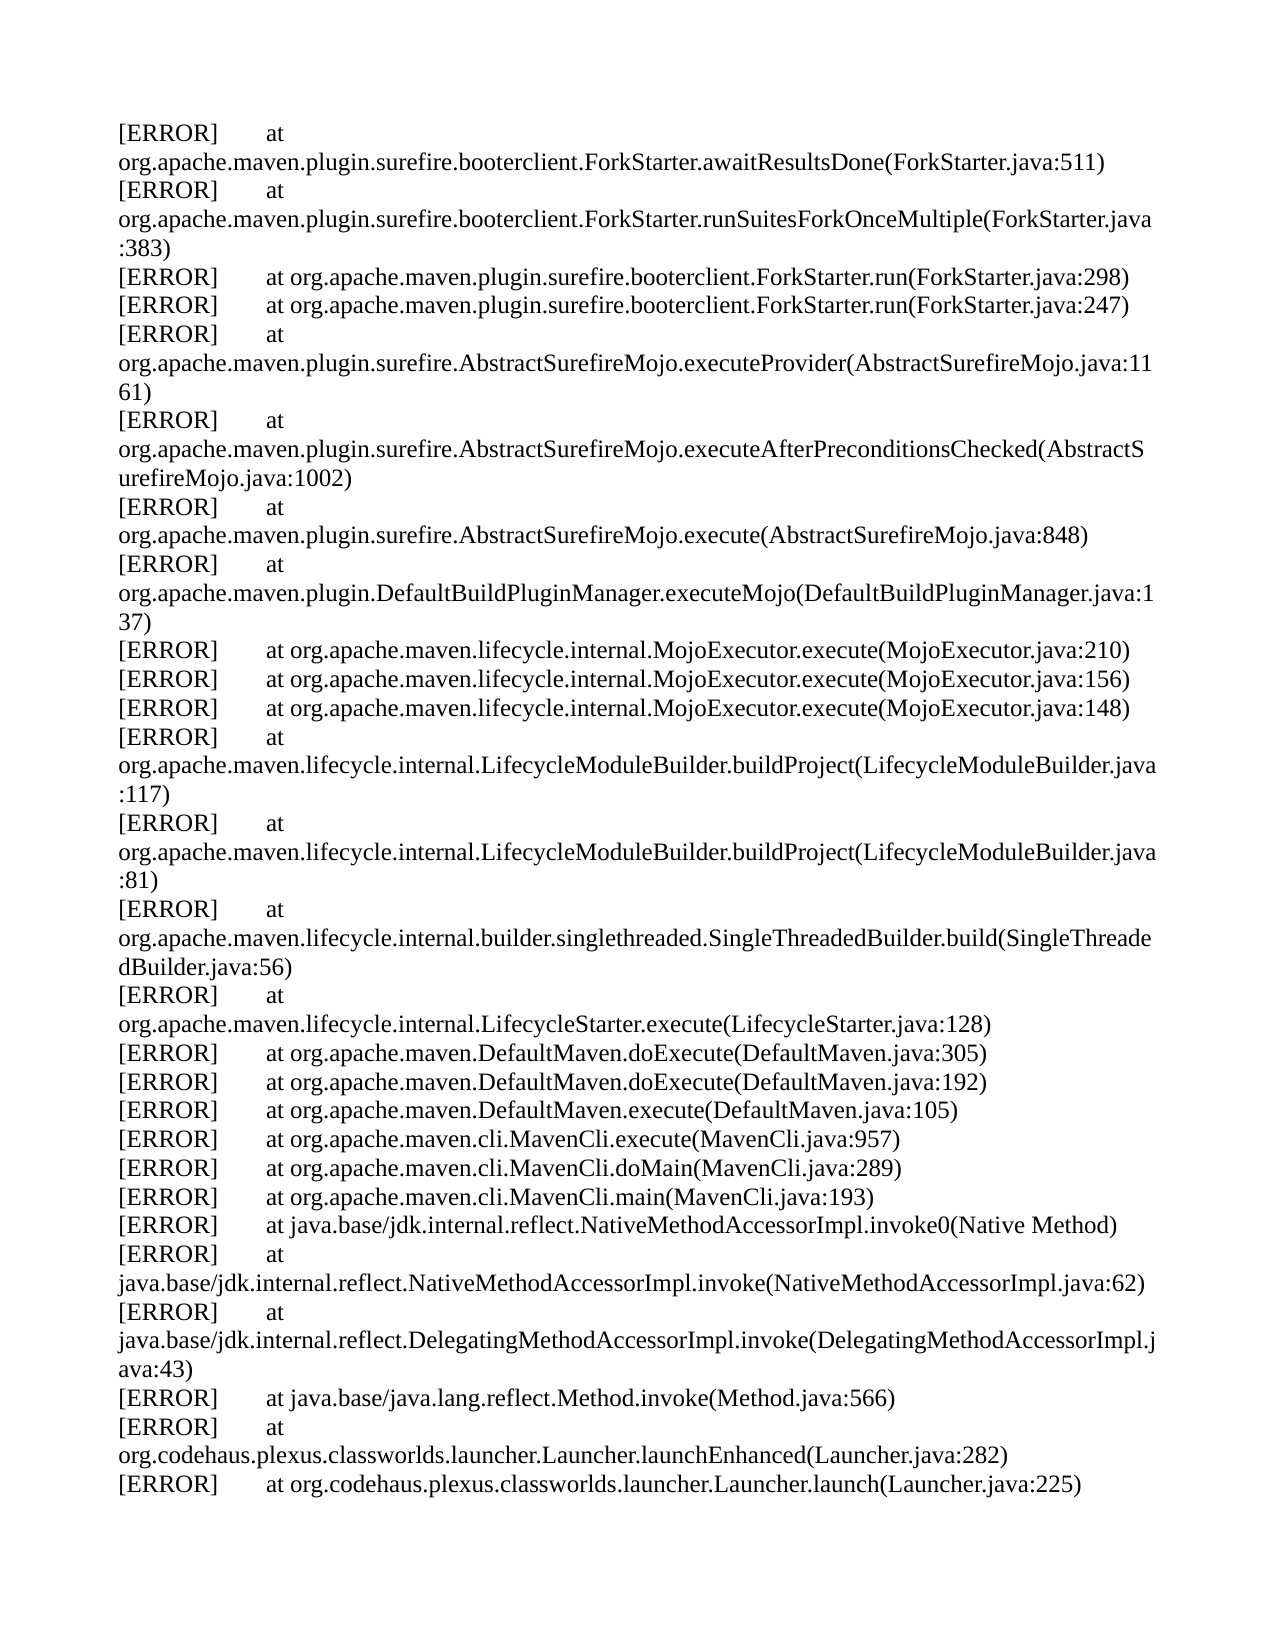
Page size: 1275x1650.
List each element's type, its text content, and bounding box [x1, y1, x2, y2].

text [ERROR] at org.apache.maven.DefaultMaven.doExecute(DefaultMaven.java:305) [118, 1038, 1157, 1067]
text [ERROR] at java.base/jdk.internal.reflect.NativeMethodAccessorImpl.invoke(NativeMethodAccessorImpl.java:62) [118, 1239, 1157, 1297]
text [ERROR] at org.apache.maven.lifecycle.internal.MojoExecutor.execute(MojoExecutor.java:210) [118, 636, 1157, 664]
text [ERROR] at java.base/jdk.internal.reflect.NativeMethodAccessorImpl.invoke0(Native Method) [118, 1211, 1157, 1239]
text [ERROR] at org.apache.maven.plugin.surefire.booterclient.ForkStarter.run(ForkStarter.java:247) [118, 291, 1157, 319]
text [ERROR] at org.apache.maven.DefaultMaven.execute(DefaultMaven.java:105) [118, 1096, 1157, 1124]
text [ERROR] at org.apache.maven.plugin.surefire.booterclient.ForkStarter.awaitResultsDone(ForkStarter.java:511) [118, 118, 1157, 176]
text [ERROR] at org.apache.maven.plugin.DefaultBuildPluginManager.executeMojo(DefaultBuildPluginManager.java:137) [118, 549, 1157, 636]
text [ERROR] at org.apache.maven.plugin.surefire.AbstractSurefireMojo.executeProvider(AbstractSurefireMojo.java:1161) [118, 319, 1157, 406]
text [ERROR] at org.apache.maven.cli.MavenCli.doMain(MavenCli.java:289) [118, 1153, 1157, 1182]
text [ERROR] at org.apache.maven.plugin.surefire.AbstractSurefireMojo.executeAfterPreconditionsChecked(AbstractSurefireMojo.java:1002) [118, 406, 1157, 492]
text [ERROR] at org.apache.maven.lifecycle.internal.LifecycleModuleBuilder.buildProject(LifecycleModuleBuilder.java:81) [118, 808, 1157, 894]
text [ERROR] at org.apache.maven.lifecycle.internal.builder.singlethreaded.SingleThreadedBuilder.build(SingleThreadedBuilder.java:56) [118, 894, 1157, 981]
text [ERROR] at org.codehaus.plexus.classworlds.launcher.Launcher.launchEnhanced(Launcher.java:282) [118, 1412, 1157, 1469]
text [ERROR] at org.apache.maven.cli.MavenCli.execute(MavenCli.java:957) [118, 1124, 1157, 1153]
text [ERROR] at org.apache.maven.plugin.surefire.booterclient.ForkStarter.runSuitesForkOnceMultiple(ForkStarter.java:383) [118, 176, 1157, 262]
text [ERROR] at org.apache.maven.lifecycle.internal.LifecycleStarter.execute(LifecycleStarter.java:128) [118, 981, 1157, 1038]
text [ERROR] at org.apache.maven.lifecycle.internal.MojoExecutor.execute(MojoExecutor.java:156) [118, 664, 1157, 693]
text [ERROR] at org.codehaus.plexus.classworlds.launcher.Launcher.launch(Launcher.java:225) [118, 1469, 1157, 1498]
text [ERROR] at org.apache.maven.plugin.surefire.AbstractSurefireMojo.execute(AbstractSurefireMojo.java:848) [118, 492, 1157, 549]
text [ERROR] at org.apache.maven.lifecycle.internal.MojoExecutor.execute(MojoExecutor.java:148) [118, 693, 1157, 722]
text [ERROR] at java.base/java.lang.reflect.Method.invoke(Method.java:566) [118, 1383, 1157, 1412]
text [ERROR] at org.apache.maven.cli.MavenCli.main(MavenCli.java:193) [118, 1182, 1157, 1211]
text [ERROR] at org.apache.maven.DefaultMaven.doExecute(DefaultMaven.java:192) [118, 1067, 1157, 1096]
text [ERROR] at java.base/jdk.internal.reflect.DelegatingMethodAccessorImpl.invoke(DelegatingMethodAccessorImpl.java:43) [118, 1297, 1157, 1383]
text [ERROR] at org.apache.maven.lifecycle.internal.LifecycleModuleBuilder.buildProject(LifecycleModuleBuilder.java:117) [118, 722, 1157, 808]
text [ERROR] at org.apache.maven.plugin.surefire.booterclient.ForkStarter.run(ForkStarter.java:298) [118, 262, 1157, 291]
